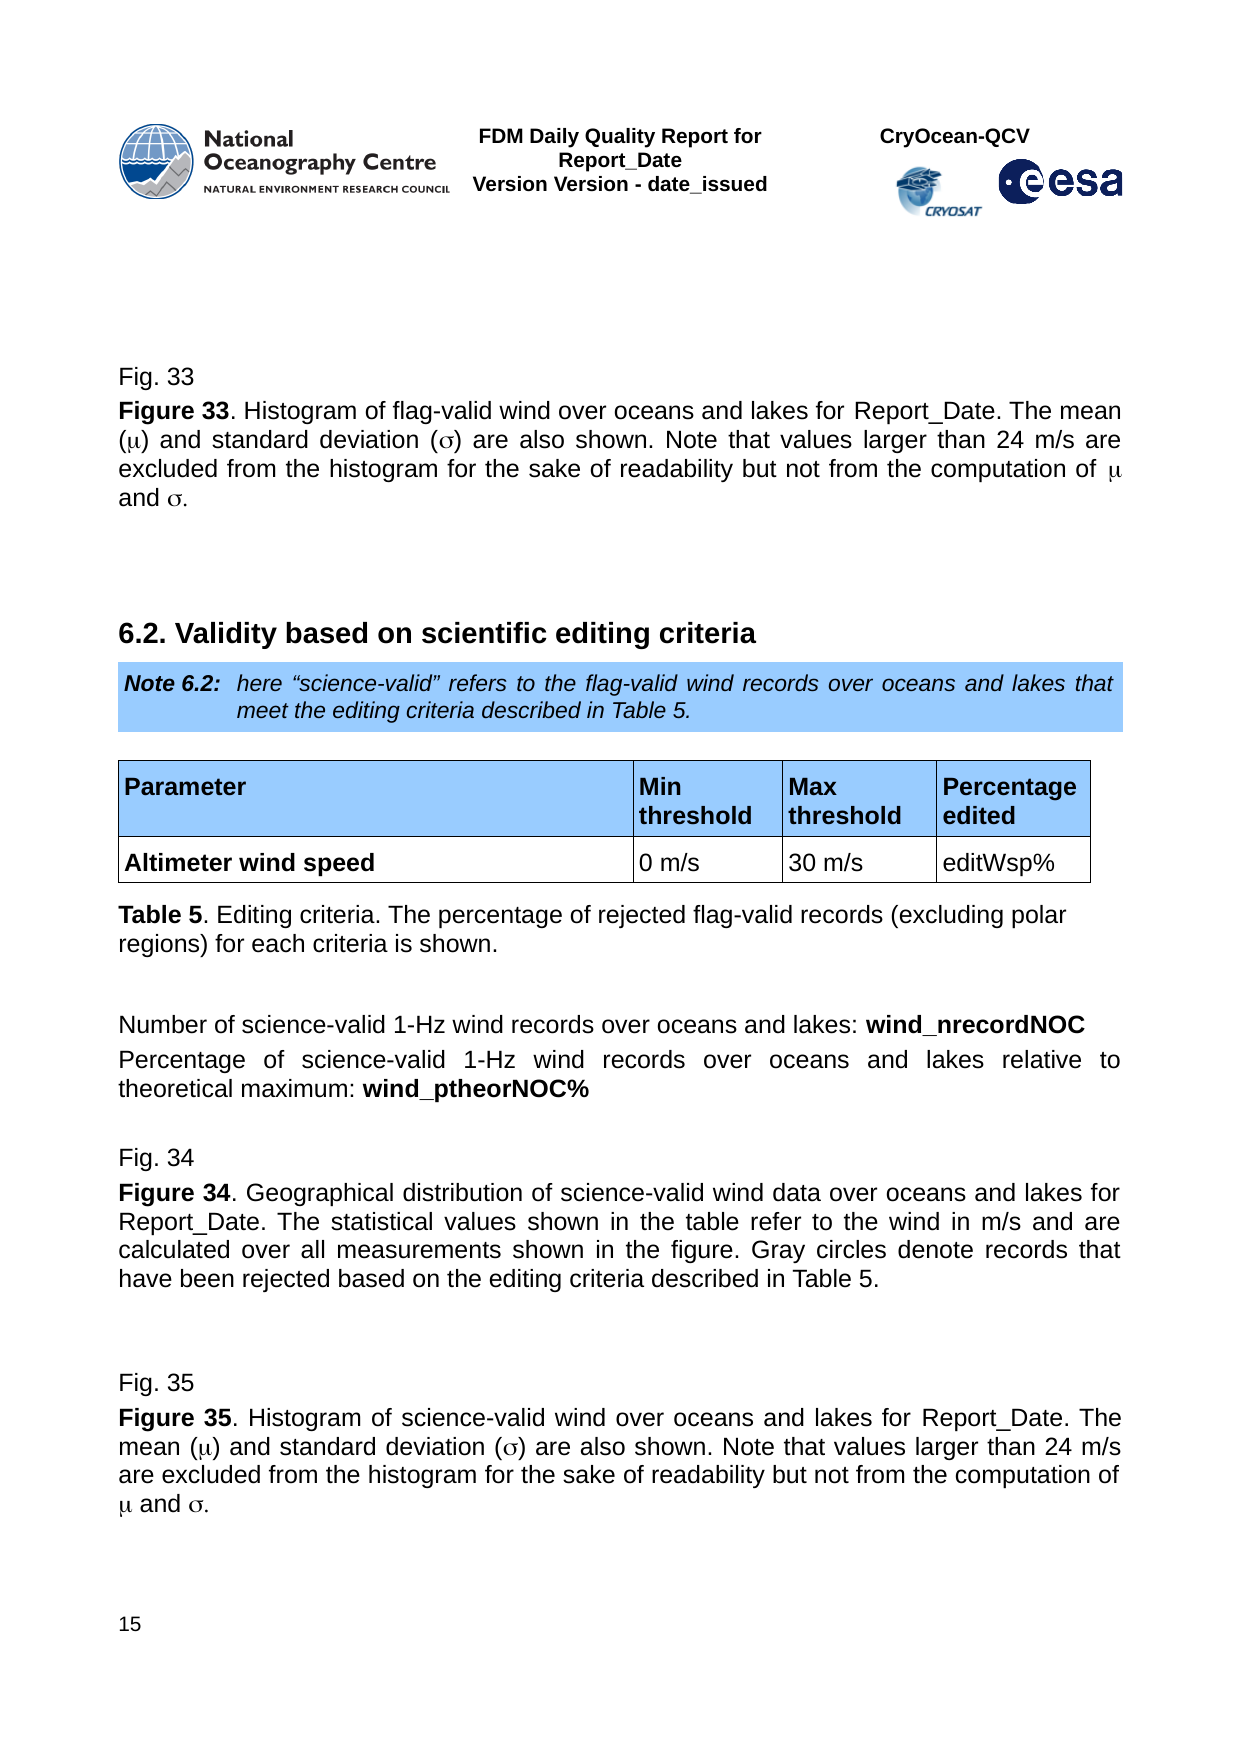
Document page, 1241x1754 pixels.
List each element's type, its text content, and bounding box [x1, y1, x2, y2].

table_header Note 6.2: [118, 662, 231, 732]
table_cell Altimeter wind speed [119, 837, 633, 882]
text Fig. 34 [118, 1143, 1122, 1172]
picture [876, 159, 1123, 224]
text 6.2. Validity based on scientific editing criteria [118, 616, 1122, 649]
table_header Percentage edited [937, 761, 1090, 836]
table_header Parameter [119, 761, 633, 836]
text Figure 35. Histogram of science-valid wind over oceans and lakes for Report_Date. The mean (μ) and standard deviation (σ) are also shown. Note that values larger than 24 m/s are excluded from the histogram for the sake of readability but not from the computation of μ and σ. [118, 1403, 1122, 1518]
text Fig. 35 [118, 1368, 1122, 1397]
table_header Min threshold [634, 761, 782, 836]
table_cell 30 m/s [783, 837, 936, 882]
table_cell 0 m/s [634, 837, 782, 882]
table_header Max threshold [783, 761, 936, 836]
text Number of science-valid 1-Hz wind records over oceans and lakes: wind_nrecordNOC [118, 1010, 1122, 1039]
table_header here “science-valid” refers to the flag-valid wind records over oceans and lakes that meet the editing criteria described in Table 5. [231, 662, 1123, 732]
text Percentage of science-valid 1-Hz wind records over oceans and lakes relative to theoretical maximum: wind_ptheorNOC% [118, 1045, 1122, 1102]
text Figure 34. Geographical distribution of science-valid wind data over oceans and lakes for Report_Date. The statistical values shown in the table refer to the wind in m/s and are calculated over all measurements shown in the figure. Gray circles denote records that have been rejected based on the editing criteria described in Table 5. [118, 1178, 1122, 1293]
text Table 5. Editing criteria. The percentage of rejected flag-valid records (excluding polar regions) for each criteria is shown. [118, 900, 1122, 958]
text Fig. 33 [118, 362, 1122, 390]
table_cell editWsp% [937, 837, 1090, 882]
text Figure 33. Histogram of flag-valid wind over oceans and lakes for Report_Date. The mean (μ) and standard deviation (σ) are also shown. Note that values larger than 24 m/s are excluded from the histogram for the sake of readability but not from the computation of μ and σ. [118, 396, 1122, 512]
